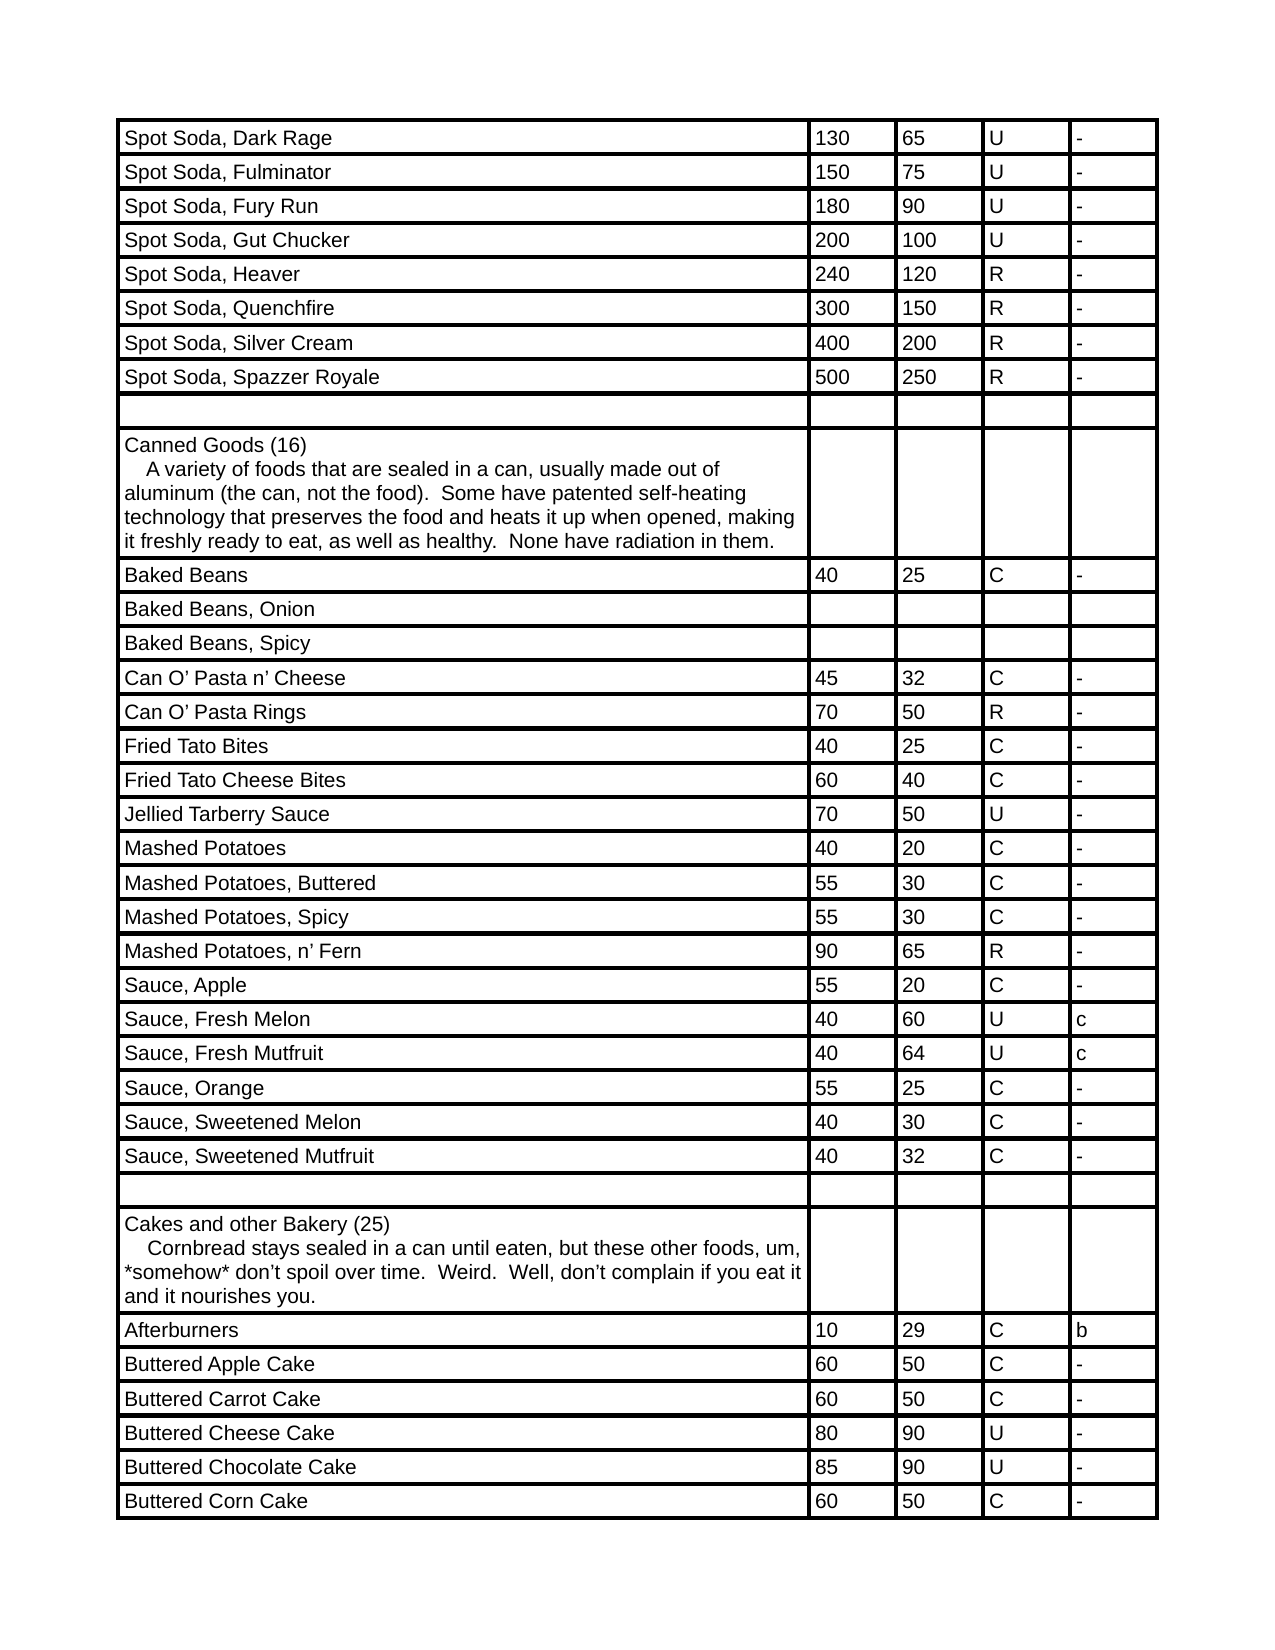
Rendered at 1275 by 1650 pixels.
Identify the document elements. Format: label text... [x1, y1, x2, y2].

table_cell U [985, 225, 1068, 255]
table_cell Spot Soda, Heaver [120, 259, 807, 289]
table_cell [811, 1175, 894, 1205]
table_cell 60 [811, 1383, 894, 1413]
table_cell [120, 1175, 807, 1205]
table_cell 75 [898, 156, 981, 186]
table_cell 130 [811, 122, 894, 152]
table_cell 70 [811, 696, 894, 726]
table_cell 40 [811, 833, 894, 863]
table_cell Sauce, Sweetened Melon [120, 1106, 807, 1136]
table_cell Mashed Potatoes, n’ Fern [120, 936, 807, 966]
table_cell 10 [811, 1315, 894, 1345]
table_cell - [1072, 156, 1155, 186]
table_cell - [1072, 1349, 1155, 1379]
table_cell C [985, 1349, 1068, 1379]
table_cell 65 [898, 936, 981, 966]
table_cell U [985, 191, 1068, 221]
table_cell [898, 430, 981, 556]
table_cell 29 [898, 1315, 981, 1345]
table_cell Mashed Potatoes, Spicy [120, 901, 807, 931]
table_cell 400 [811, 327, 894, 357]
table_cell U [985, 1004, 1068, 1034]
table_cell - [1072, 259, 1155, 289]
table_cell Sauce, Fresh Mutfruit [120, 1038, 807, 1068]
table_cell 300 [811, 293, 894, 323]
table_cell Baked Beans [120, 560, 807, 590]
table_cell 240 [811, 259, 894, 289]
table_cell [1072, 430, 1155, 556]
table_cell [120, 396, 807, 426]
table_cell [898, 1175, 981, 1205]
table_cell R [985, 293, 1068, 323]
table_cell C [985, 1072, 1068, 1102]
table_cell 30 [898, 901, 981, 931]
table_cell 40 [811, 1004, 894, 1034]
table_cell 90 [898, 191, 981, 221]
table_cell [898, 396, 981, 426]
table_cell 85 [811, 1452, 894, 1482]
table_cell - [1072, 191, 1155, 221]
table_cell 20 [898, 970, 981, 1000]
table_cell R [985, 327, 1068, 357]
table_cell Can O’ Pasta n’ Cheese [120, 662, 807, 692]
table_cell Spot Soda, Fulminator [120, 156, 807, 186]
table_cell [1072, 1175, 1155, 1205]
table_cell Spot Soda, Fury Run [120, 191, 807, 221]
table_cell 65 [898, 122, 981, 152]
table_cell 32 [898, 662, 981, 692]
table_cell Baked Beans, Spicy [120, 628, 807, 658]
table_cell 25 [898, 560, 981, 590]
table_cell Spot Soda, Dark Rage [120, 122, 807, 152]
table_cell 40 [811, 1106, 894, 1136]
table_cell U [985, 1452, 1068, 1482]
table_cell Cakes and other Bakery (25) Cornbread stays sealed in a can until eaten, but these other foods, um, *somehow* don’t spoil over time. Weird. Well, don’t complain if you eat it and it nourishes you. [120, 1209, 807, 1311]
table_cell 40 [811, 1141, 894, 1171]
table_cell 50 [898, 799, 981, 829]
table_cell Jellied Tarberry Sauce [120, 799, 807, 829]
table_cell C [985, 833, 1068, 863]
table_cell Buttered Cheese Cake [120, 1418, 807, 1447]
table_cell Fried Tato Cheese Bites [120, 765, 807, 795]
table_cell Afterburners [120, 1315, 807, 1345]
table_cell 150 [811, 156, 894, 186]
table_cell [985, 628, 1068, 658]
table_cell - [1072, 731, 1155, 761]
table_cell 64 [898, 1038, 981, 1068]
table_cell - [1072, 361, 1155, 391]
table_cell [985, 396, 1068, 426]
table_cell R [985, 936, 1068, 966]
table_cell U [985, 156, 1068, 186]
table_cell 30 [898, 1106, 981, 1136]
table_cell C [985, 1315, 1068, 1345]
table_cell 200 [898, 327, 981, 357]
table_cell 45 [811, 662, 894, 692]
table_cell 32 [898, 1141, 981, 1171]
table_cell Spot Soda, Gut Chucker [120, 225, 807, 255]
table_cell - [1072, 1141, 1155, 1171]
table_cell 30 [898, 867, 981, 897]
table_cell 55 [811, 970, 894, 1000]
table_cell 60 [898, 1004, 981, 1034]
table_cell C [985, 560, 1068, 590]
table_cell 70 [811, 799, 894, 829]
table_cell - [1072, 901, 1155, 931]
table_cell U [985, 122, 1068, 152]
table_cell 250 [898, 361, 981, 391]
table_cell Sauce, Sweetened Mutfruit [120, 1141, 807, 1171]
table_cell 50 [898, 1349, 981, 1379]
table_cell - [1072, 970, 1155, 1000]
table_cell - [1072, 327, 1155, 357]
table_cell [811, 430, 894, 556]
table_cell 200 [811, 225, 894, 255]
table_cell - [1072, 867, 1155, 897]
table_cell - [1072, 1418, 1155, 1447]
table_cell 60 [811, 1486, 894, 1516]
table_cell 40 [898, 765, 981, 795]
table_cell Spot Soda, Quenchfire [120, 293, 807, 323]
table_cell R [985, 259, 1068, 289]
table_cell Sauce, Apple [120, 970, 807, 1000]
table_cell - [1072, 1486, 1155, 1516]
table_cell - [1072, 833, 1155, 863]
table_cell - [1072, 799, 1155, 829]
table_cell - [1072, 1383, 1155, 1413]
table_cell b [1072, 1315, 1155, 1345]
table_cell [898, 628, 981, 658]
table_cell U [985, 799, 1068, 829]
table_cell 55 [811, 901, 894, 931]
table_cell Buttered Chocolate Cake [120, 1452, 807, 1482]
table_cell Can O’ Pasta Rings [120, 696, 807, 726]
table_cell 90 [811, 936, 894, 966]
table_cell [985, 594, 1068, 624]
table_cell c [1072, 1038, 1155, 1068]
table_cell [985, 1175, 1068, 1205]
table_cell 50 [898, 1486, 981, 1516]
table_cell - [1072, 560, 1155, 590]
table_cell Baked Beans, Onion [120, 594, 807, 624]
table_cell 180 [811, 191, 894, 221]
table_cell U [985, 1418, 1068, 1447]
table_cell 50 [898, 1383, 981, 1413]
table_cell - [1072, 225, 1155, 255]
table_cell c [1072, 1004, 1155, 1034]
table_cell Buttered Carrot Cake [120, 1383, 807, 1413]
table_cell 80 [811, 1418, 894, 1447]
table_cell R [985, 361, 1068, 391]
table_cell - [1072, 936, 1155, 966]
table_cell C [985, 970, 1068, 1000]
table_cell Canned Goods (16) A variety of foods that are sealed in a can, usually made out of aluminum (the can, not the food). Some have patented self-heating technology that preserves the food and heats it up when opened, making it freshly ready to eat, as well as healthy. None have radiation in them. [120, 430, 807, 556]
table_cell [1072, 1209, 1155, 1311]
table_cell 55 [811, 867, 894, 897]
table_cell C [985, 662, 1068, 692]
table_cell 25 [898, 1072, 981, 1102]
table_cell 60 [811, 765, 894, 795]
table_cell [811, 628, 894, 658]
table_cell C [985, 765, 1068, 795]
table_cell 500 [811, 361, 894, 391]
table_cell 120 [898, 259, 981, 289]
table_cell C [985, 1106, 1068, 1136]
table_cell - [1072, 662, 1155, 692]
table_cell - [1072, 293, 1155, 323]
table_cell [811, 1209, 894, 1311]
table_cell - [1072, 122, 1155, 152]
table_cell 55 [811, 1072, 894, 1102]
table_cell 90 [898, 1452, 981, 1482]
table_cell - [1072, 765, 1155, 795]
table_cell C [985, 1486, 1068, 1516]
table_cell C [985, 901, 1068, 931]
table_cell Mashed Potatoes [120, 833, 807, 863]
table_cell 40 [811, 560, 894, 590]
table_cell Spot Soda, Silver Cream [120, 327, 807, 357]
table_cell Fried Tato Bites [120, 731, 807, 761]
table_cell [985, 1209, 1068, 1311]
table_cell C [985, 867, 1068, 897]
table_cell Mashed Potatoes, Buttered [120, 867, 807, 897]
table_cell - [1072, 1452, 1155, 1482]
table_cell Buttered Corn Cake [120, 1486, 807, 1516]
table_cell C [985, 1383, 1068, 1413]
table_cell 40 [811, 731, 894, 761]
table_cell - [1072, 1072, 1155, 1102]
table_cell [1072, 396, 1155, 426]
table_cell R [985, 696, 1068, 726]
table_cell Buttered Apple Cake [120, 1349, 807, 1379]
table_cell 90 [898, 1418, 981, 1447]
table_cell C [985, 1141, 1068, 1171]
table_cell 25 [898, 731, 981, 761]
table_cell [1072, 628, 1155, 658]
table_cell 150 [898, 293, 981, 323]
table_cell [811, 594, 894, 624]
table_cell 60 [811, 1349, 894, 1379]
table_cell 100 [898, 225, 981, 255]
table_cell - [1072, 696, 1155, 726]
table_cell [898, 594, 981, 624]
table_cell Sauce, Fresh Melon [120, 1004, 807, 1034]
table_cell [1072, 594, 1155, 624]
table_cell U [985, 1038, 1068, 1068]
table_cell [898, 1209, 981, 1311]
table_cell Sauce, Orange [120, 1072, 807, 1102]
table_cell 20 [898, 833, 981, 863]
table_cell - [1072, 1106, 1155, 1136]
table_cell [811, 396, 894, 426]
table_cell C [985, 731, 1068, 761]
table_cell 50 [898, 696, 981, 726]
table_cell Spot Soda, Spazzer Royale [120, 361, 807, 391]
table_cell [985, 430, 1068, 556]
table_cell 40 [811, 1038, 894, 1068]
